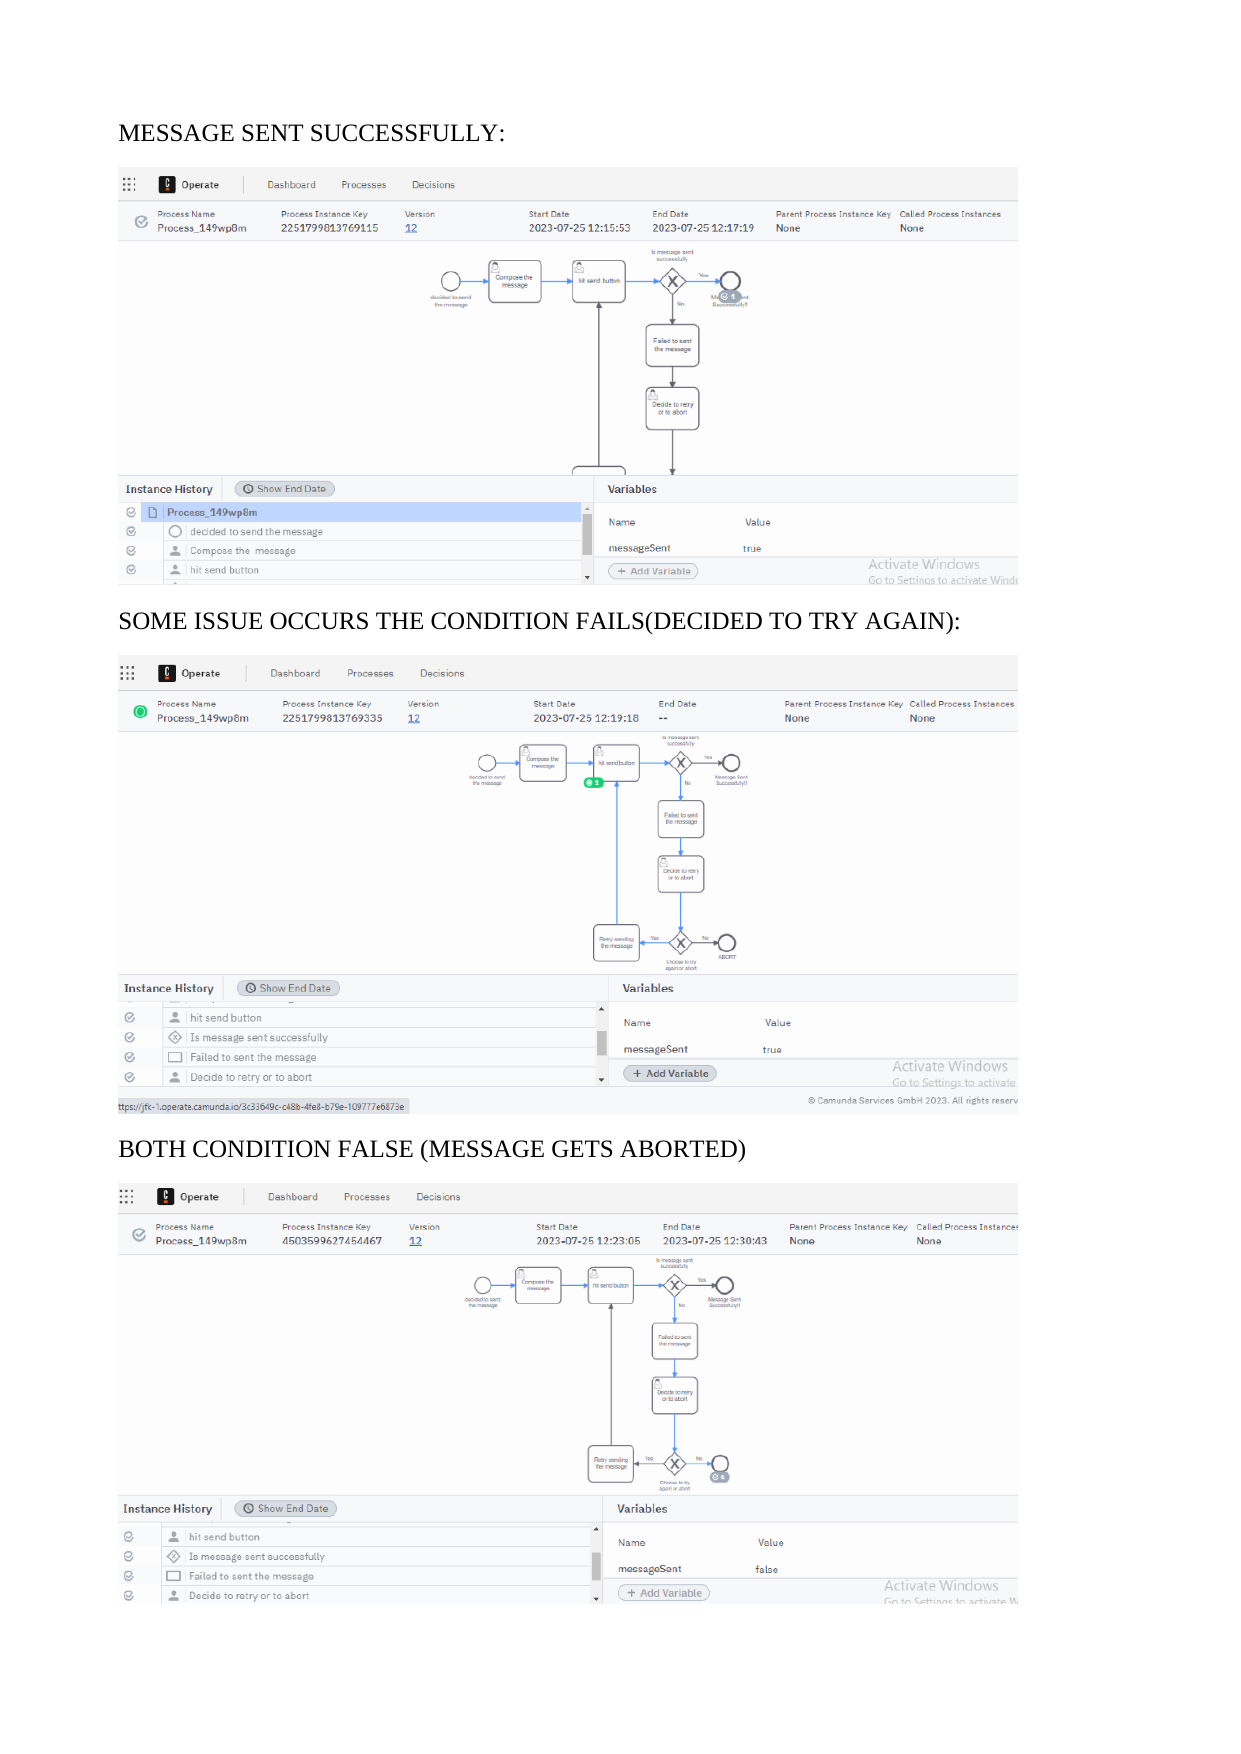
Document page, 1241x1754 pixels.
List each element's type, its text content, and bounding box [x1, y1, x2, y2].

text BOTH CONDITION FALSE (MESSAGE GETS ABORTED) [118, 1134, 1122, 1163]
text MESSAGE SENT SUCCESSFULLY: [118, 118, 1122, 147]
text SOME ISSUE OCCURS THE CONDITION FAILS(DECIDED TO TRY AGAIN): [118, 606, 1122, 634]
